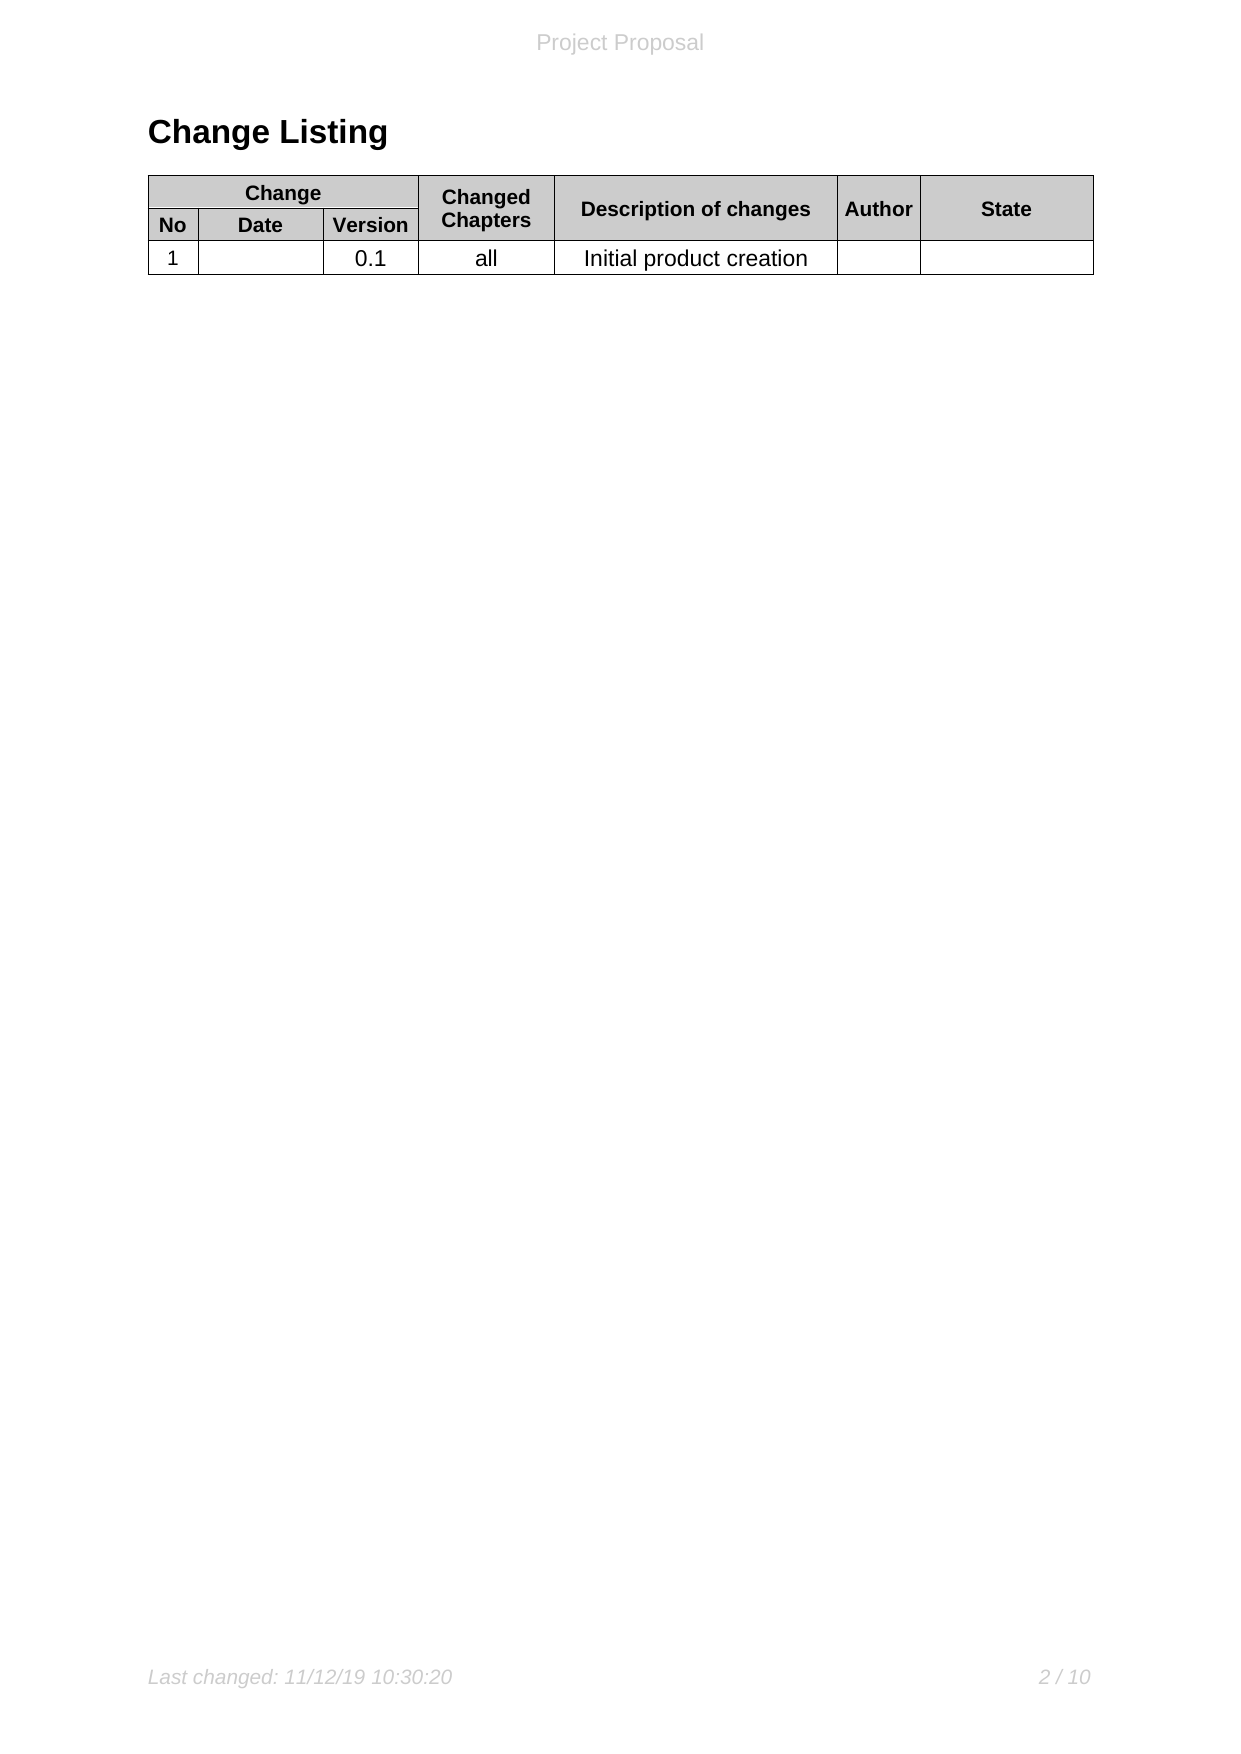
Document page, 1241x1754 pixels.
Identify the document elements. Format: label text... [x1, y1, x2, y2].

table_cell No [149, 209, 198, 240]
table_cell 1 [149, 241, 198, 274]
table_cell Date [199, 209, 323, 240]
table_header Changed Chapters [419, 176, 554, 240]
table_header State [921, 176, 1093, 240]
table_header Change [149, 176, 418, 207]
table_cell 0.1 [324, 241, 418, 274]
table_cell Initial product creation [555, 241, 837, 274]
table_cell Version [324, 209, 418, 240]
table_cell [921, 241, 1093, 274]
table_cell all [419, 241, 554, 274]
text Change Listing [148, 113, 1093, 151]
table_cell [838, 241, 920, 274]
table_header Author [838, 176, 920, 240]
table_cell [199, 241, 323, 274]
table_header Description of changes [555, 176, 837, 240]
